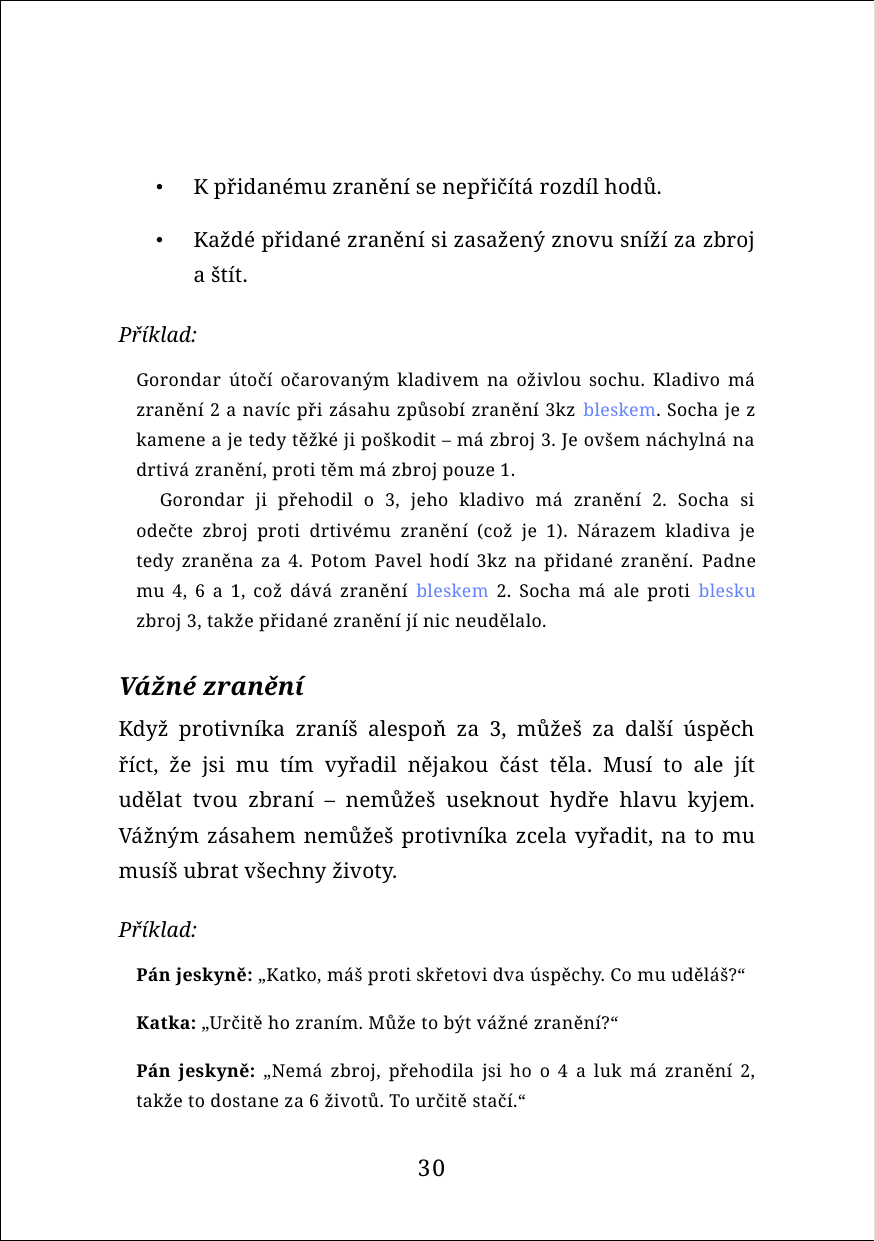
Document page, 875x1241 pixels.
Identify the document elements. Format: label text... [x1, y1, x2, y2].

text Když protivníka zraníš alespoň za 3, můžeš za další úspěch říct, že jsi mu tím vyřadil nějakou část těla. Musí to ale jít udělat tvou zbraní – nemůžeš useknout hydře hlavu kyjem. Vážným zásahem nemůžeš protivníka zcela vyřadit, na to mu musíš ubrat všechny životy. [118, 714, 756, 885]
text Katka: „Určitě ho zraním. Může to být vážné zranění?“ [136, 1011, 756, 1035]
text Příklad: [118, 915, 756, 944]
list Každé přidané zranění si zasažený znovu sníží za zbroj a štít. [156, 225, 756, 289]
text Gorondar útočí očarovaným kladivem na oživlou sochu. Kladivo má zranění 2 a navíc při zásahu způsobí zranění 3kz bleskem. Socha je z kamene a je tedy těžké ji poškodit – má zbroj 3. Je ovšem náchylná na drtivá zranění, proti těm má zbroj pouze 1. Gorondar ji přehodil o 3, jeho kladivo má zranění 2. Socha si odečte zbroj proti drtivému zranění (což je 1). Nárazem kladiva je tedy zraněna za 4. Potom Pavel hodí 3kz na přidané zranění. Padne mu 4, 6 a 1, což dává zranění bleskem 2. Socha má ale proti blesku zbroj 3, takže přidané zranění jí nic neudělalo. [136, 367, 756, 633]
text Pán jeskyně: „Katko, máš proti skřetovi dva úspěchy. Co mu uděláš?“ [136, 963, 756, 987]
text Pán jeskyně: „Nemá zbroj, přehodila jsi ho o 4 a luk má zranění 2, takže to dostane za 6 životů. To určitě stačí.“ [136, 1058, 756, 1113]
subtitle Vážné zranění [118, 668, 756, 702]
text Příklad: [118, 320, 756, 348]
list K přidanému zranění se nepřičítá rozdíl hodů. [156, 172, 756, 200]
